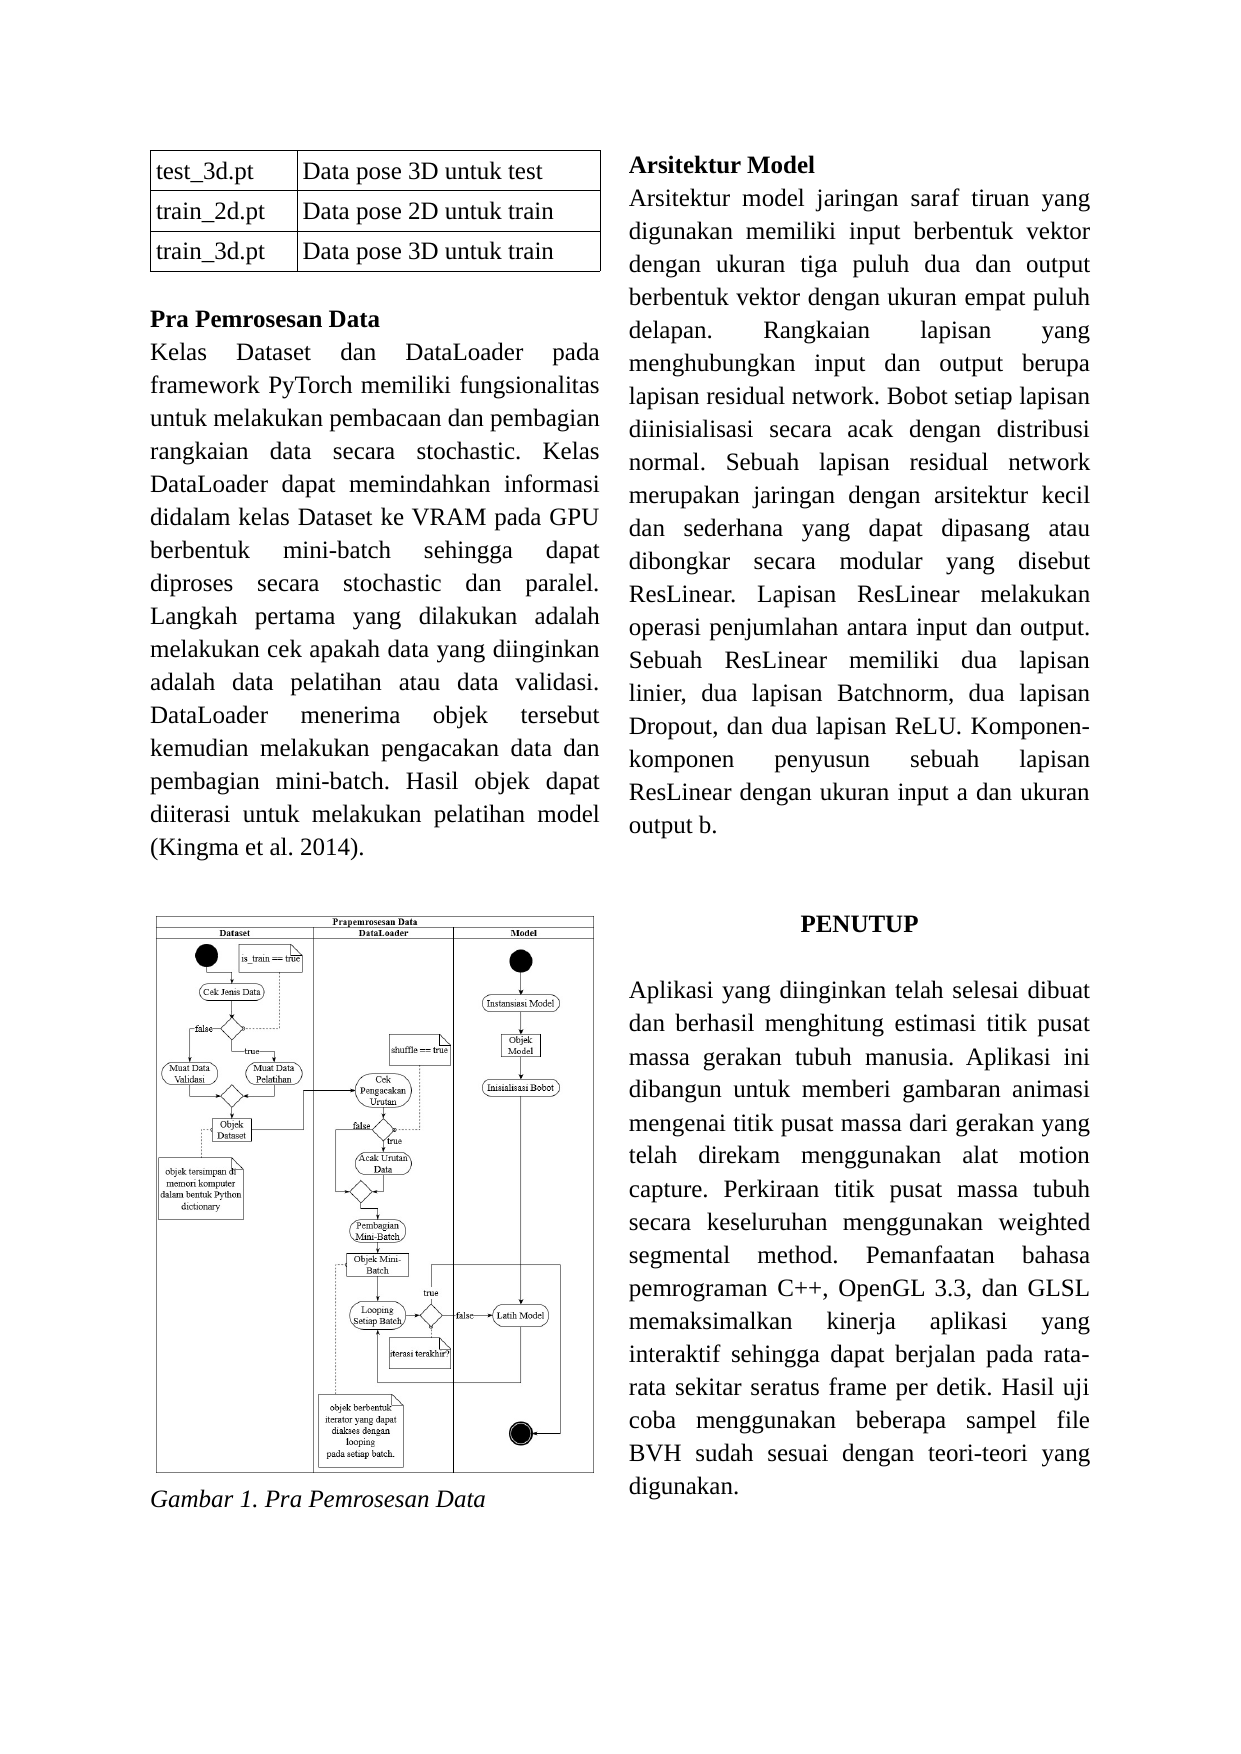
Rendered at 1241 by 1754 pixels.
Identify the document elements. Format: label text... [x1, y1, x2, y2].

table_cell Data pose 3D untuk train [298, 232, 600, 271]
table_cell test_3d.pt [151, 151, 297, 190]
text Arsitektur model jaringan saraf tiruan yang digunakan memiliki input berbentuk vektor dengan ukuran tiga puluh dua dan output berbentuk vektor dengan ukuran empat puluh delapan. Rangkaian lapisan yang menghubungkan input dan output berupa lapisan residual network. Bobot setiap lapisan diinisialisasi secara acak dengan distribusi normal. Sebuah lapisan residual network merupakan jaringan dengan arsitektur kecil dan sederhana yang dapat dipasang atau dibongkar secara modular yang disebut ResLinear. Lapisan ResLinear melakukan operasi penjumlahan antara input dan output. Sebuah ResLinear memiliki dua lapisan linier, dua lapisan Batchnorm, dua lapisan Dropout, dan dua lapisan ReLU. Komponen-komponen penyusun sebuah lapisan ResLinear dengan ukuran input a dan ukuran output b. [629, 183, 1090, 839]
text Aplikasi yang diinginkan telah selesai dibuat dan berhasil menghitung estimasi titik pusat massa gerakan tubuh manusia. Aplikasi ini dibangun untuk memberi gambaran animasi mengenai titik pusat massa dari gerakan yang telah direkam menggunakan alat motion capture. Perkiraan titik pusat massa tubuh secara keseluruhan menggunakan weighted segmental method. Pemanfaatan bahasa pemrograman C++, OpenGL 3.3, dan GLSL memaksimalkan kinerja aplikasi yang interaktif sehingga dapat berjalan pada rata-rata sekitar seratus frame per detik. Hasil uji coba menggunakan beberapa sampel file BVH sudah sesuai dengan teori-teori yang digunakan. [629, 976, 1090, 1499]
picture [150, 911, 600, 1479]
text Pra Pemrosesan Data [150, 304, 600, 333]
text PENUTUP [629, 909, 1090, 938]
table_cell Data pose 2D untuk train [298, 191, 600, 231]
text Kelas Dataset dan DataLoader pada framework PyTorch memiliki fungsionalitas untuk melakukan pembacaan dan pembagian rangkaian data secara stochastic. Kelas DataLoader dapat memindahkan informasi didalam kelas Dataset ke VRAM pada GPU berbentuk mini-batch sehingga dapat diproses secara stochastic dan paralel. Langkah pertama yang dilakukan adalah melakukan cek apakah data yang diinginkan adalah data pelatihan atau data validasi. DataLoader menerima objek tersebut kemudian melakukan pengacakan data dan pembagian mini-batch. Hasil objek dapat diiterasi untuk melakukan pelatihan model (Kingma et al. 2014). [150, 337, 600, 861]
text Gambar 1. Pra Pemrosesan Data [150, 1479, 600, 1513]
table_cell train_2d.pt [151, 191, 297, 231]
table_cell train_3d.pt [151, 232, 297, 271]
text Arsitektur Model [629, 150, 1090, 179]
table_cell Data pose 3D untuk test [298, 151, 600, 190]
